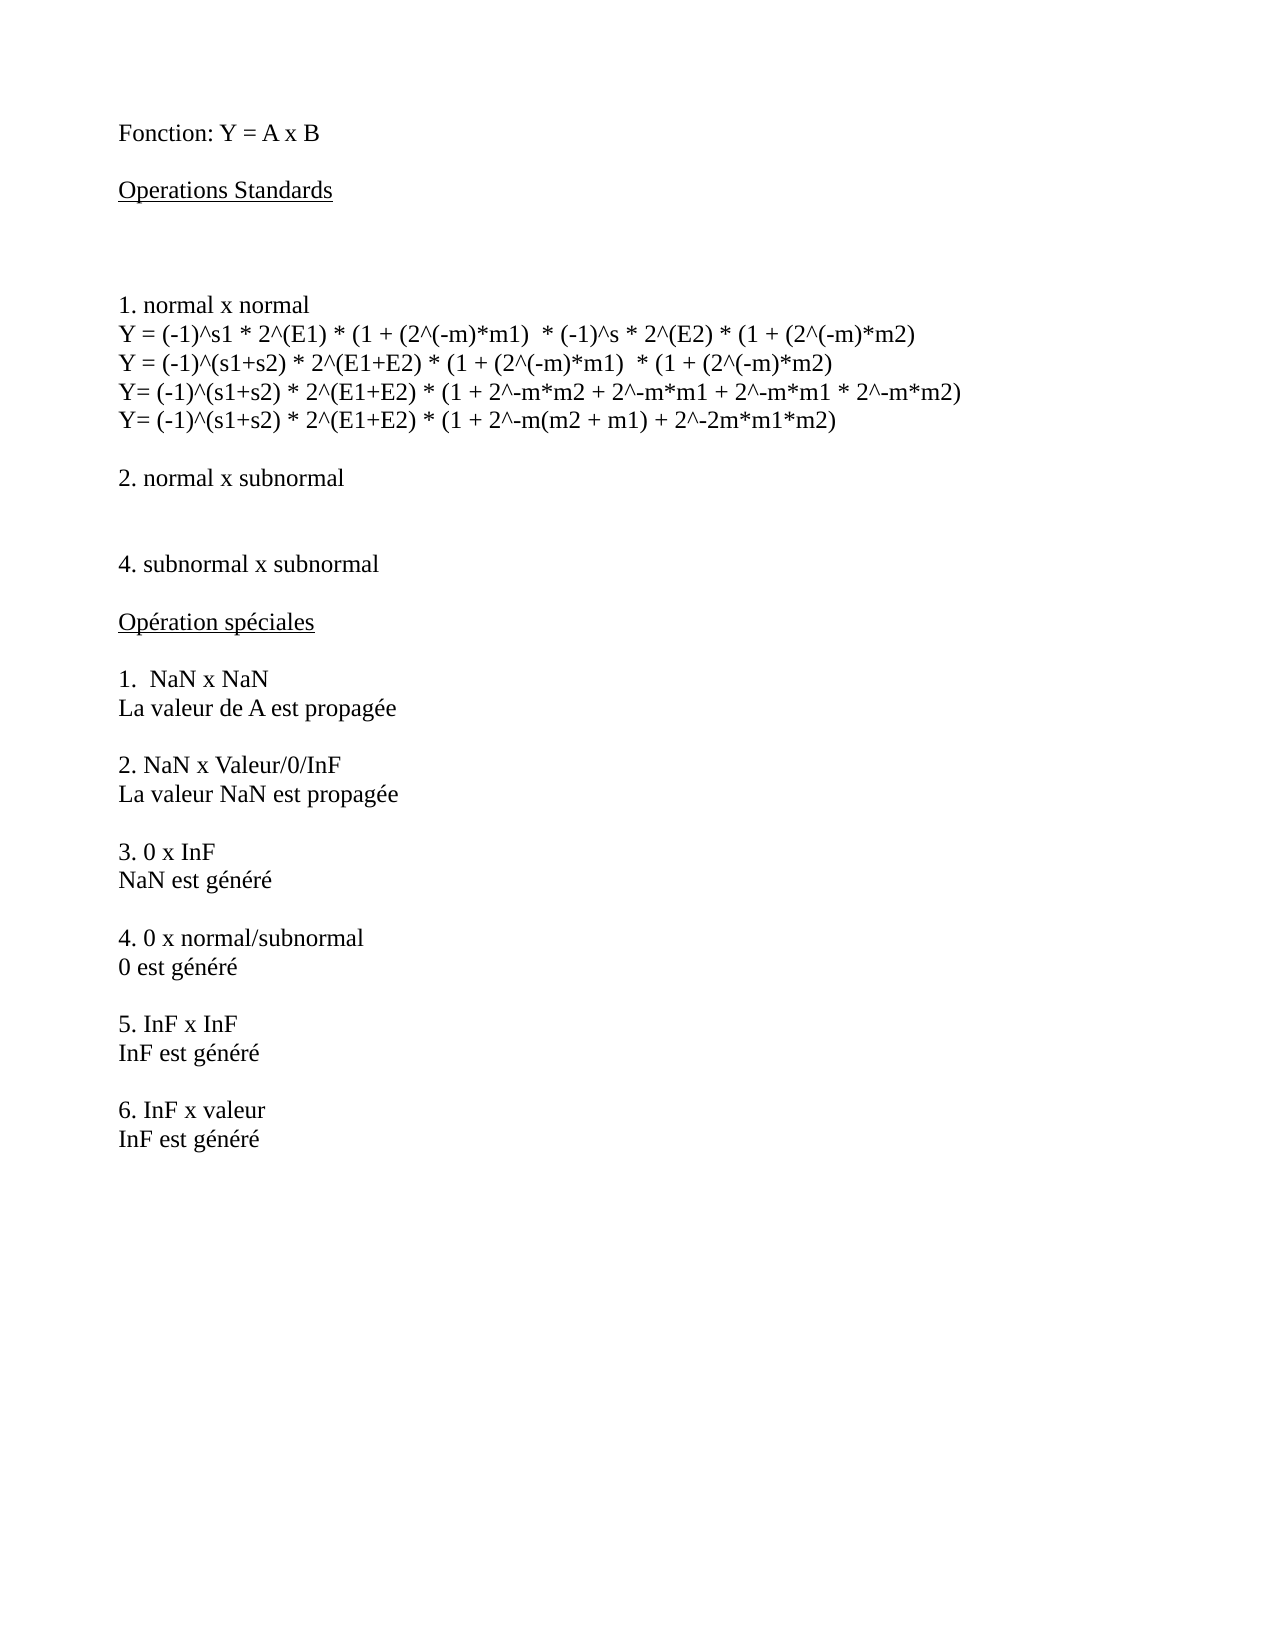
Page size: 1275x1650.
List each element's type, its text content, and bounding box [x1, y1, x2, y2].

text Y= (-1)^(s1+s2) * 2^(E1+E2) * (1 + 2^-m*m2 + 2^-m*m1 + 2^-m*m1 * 2^-m*m2) [118, 377, 1157, 406]
text Fonction: Y = A x B [118, 118, 1157, 147]
text 3. 0 x InF [118, 837, 1157, 866]
text 4. subnormal x subnormal [118, 549, 1157, 578]
text InF est généré [118, 1038, 1157, 1067]
text La valeur de A est propagée [118, 693, 1157, 722]
text 5. InF x InF [118, 1009, 1157, 1038]
text 1. normal x normal [118, 291, 1157, 319]
text 6. InF x valeur [118, 1096, 1157, 1124]
text Y = (-1)^s1 * 2^(E1) * (1 + (2^(-m)*m1) * (-1)^s * 2^(E2) * (1 + (2^(-m)*m2) [118, 319, 1157, 348]
text Operations Standards [118, 176, 1157, 204]
text 2. NaN x Valeur/0/InF [118, 751, 1157, 779]
text InF est généré [118, 1124, 1157, 1153]
text NaN est généré [118, 866, 1157, 894]
text Y = (-1)^(s1+s2) * 2^(E1+E2) * (1 + (2^(-m)*m1) * (1 + (2^(-m)*m2) [118, 348, 1157, 377]
text 1. NaN x NaN [118, 664, 1157, 693]
text 2. normal x subnormal [118, 463, 1157, 492]
text 4. 0 x normal/subnormal [118, 923, 1157, 952]
text 0 est généré [118, 952, 1157, 981]
text Y= (-1)^(s1+s2) * 2^(E1+E2) * (1 + 2^-m(m2 + m1) + 2^-2m*m1*m2) [118, 406, 1157, 434]
text La valeur NaN est propagée [118, 779, 1157, 808]
text Opération spéciales [118, 607, 1157, 636]
